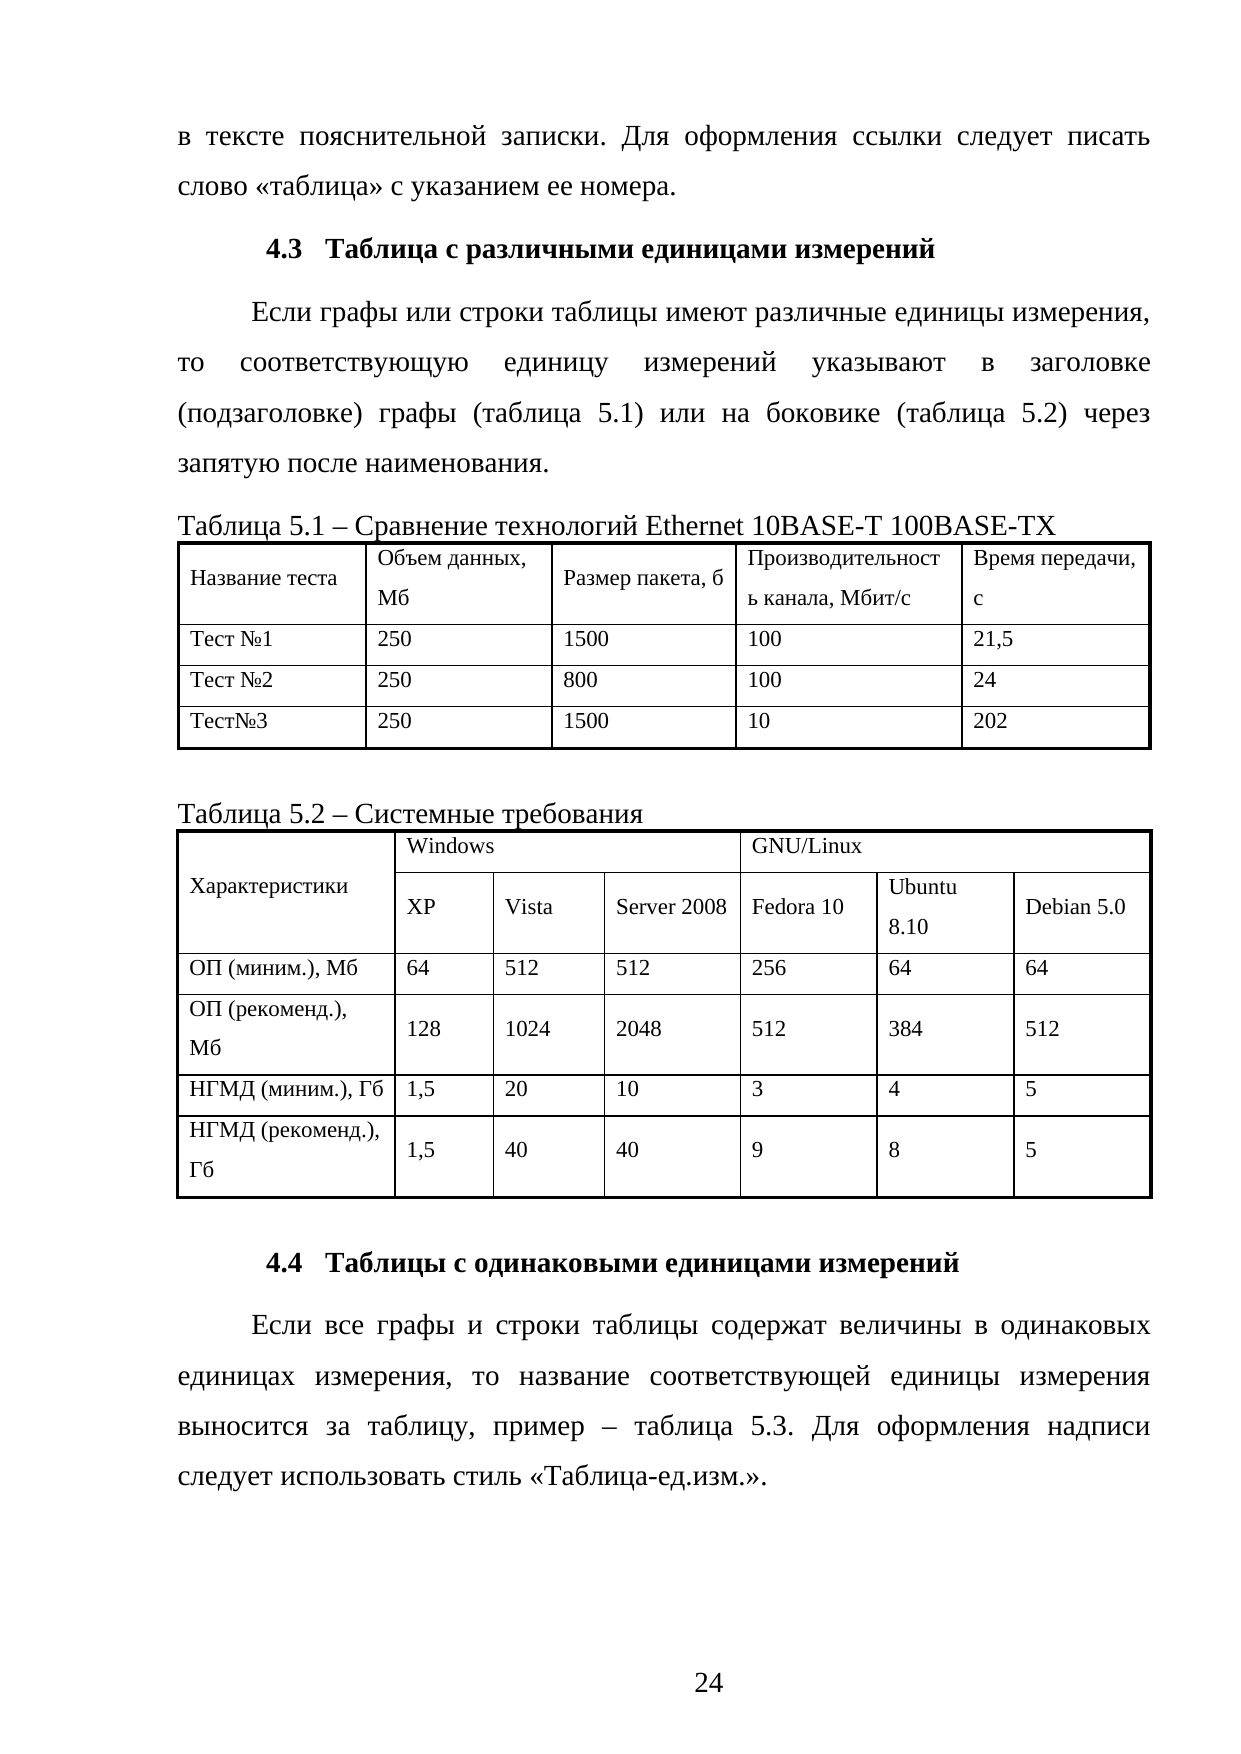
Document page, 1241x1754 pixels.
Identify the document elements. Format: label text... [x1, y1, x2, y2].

table_cell Тест №1 [180, 625, 365, 664]
table_cell 9 [741, 1117, 876, 1196]
table_cell Тест№3 [180, 707, 365, 747]
table_cell Тест №2 [180, 666, 365, 706]
table_header GNU/Linux [741, 833, 1149, 872]
table_header Название теста [180, 545, 365, 623]
table_cell 2048 [605, 995, 740, 1074]
table_cell 1500 [553, 707, 735, 747]
table_cell 1024 [494, 995, 604, 1074]
table_cell 4 [878, 1076, 1013, 1115]
table_cell 800 [553, 666, 735, 706]
table_cell НГМД (миним.), Гб [179, 1076, 394, 1115]
table_cell 5 [1015, 1076, 1149, 1115]
table_cell 100 [737, 625, 961, 664]
table_cell 24 [963, 666, 1148, 706]
table_cell 3 [741, 1076, 876, 1115]
text в тексте пояснительной записки. Для оформления ссылки следует писать слово «таблица» с указанием ее номера. [177, 118, 1152, 202]
table_cell Server 2008 [605, 873, 740, 952]
table_cell 64 [1015, 954, 1149, 993]
table_header Время передачи, с [963, 545, 1148, 623]
table_cell 10 [737, 707, 961, 747]
text Таблица 5.2 – Системные требования [177, 796, 1152, 829]
table_cell НГМД (рекоменд.), Гб [179, 1117, 394, 1196]
subtitle Таблица с различными единицами измерений [177, 231, 1152, 265]
table_cell 512 [605, 954, 740, 993]
text Таблица 5.1 – Сравнение технологий Ethernet 10BASE-T 100BASE-TX [177, 508, 1152, 541]
table_cell 250 [367, 625, 551, 664]
table_cell 384 [878, 995, 1013, 1074]
table_cell Ubuntu 8.10 [878, 873, 1013, 952]
table_cell 256 [741, 954, 876, 993]
table_cell 5 [1015, 1117, 1149, 1196]
table_cell 10 [605, 1076, 740, 1115]
text Если графы или строки таблицы имеют различные единицы измерения, то соответствующую единицу измерений указывают в заголовке (подзаголовке) графы (таблица 5.1) или на боковике (таблица 5.2) через запятую после наименования. [177, 294, 1152, 478]
table_header Windows [396, 833, 740, 872]
table_cell 40 [605, 1117, 740, 1196]
table_cell 1,5 [396, 1117, 493, 1196]
table_cell 512 [741, 995, 876, 1074]
table_header Характеристики [179, 833, 394, 952]
table_cell 512 [1015, 995, 1149, 1074]
table_cell 64 [878, 954, 1013, 993]
table_cell Vista [494, 873, 604, 952]
table_cell 20 [494, 1076, 604, 1115]
text Если все графы и строки таблицы содержат величины в одинаковых единицах измерения, то название соответствующей единицы измерения выносится за таблицу, пример – таблица 5.3. Для оформления надписи следует использовать стиль «Таблица-ед.изм.». [177, 1307, 1152, 1492]
table_cell 128 [396, 995, 493, 1074]
table_cell Debian 5.0 [1015, 873, 1149, 952]
table_cell 1500 [553, 625, 735, 664]
table_cell ОП (рекоменд.), Мб [179, 995, 394, 1074]
table_cell Fedora 10 [741, 873, 876, 952]
table_cell 512 [494, 954, 604, 993]
table_header Объем данных, Мб [367, 545, 551, 623]
table_header Производительность канала, Мбит/с [737, 545, 961, 623]
table_cell ОП (миним.), Мб [179, 954, 394, 993]
table_cell 64 [396, 954, 493, 993]
table_cell 40 [494, 1117, 604, 1196]
table_cell 100 [737, 666, 961, 706]
table_cell 21,5 [963, 625, 1148, 664]
table_cell 250 [367, 666, 551, 706]
table_cell 1,5 [396, 1076, 493, 1115]
table_cell XP [396, 873, 493, 952]
table_cell 202 [963, 707, 1148, 747]
subtitle Таблицы с одинаковыми единицами измерений [177, 1245, 1152, 1278]
table_cell 8 [878, 1117, 1013, 1196]
table_cell 250 [367, 707, 551, 747]
table_header Размер пакета, б [553, 545, 735, 623]
